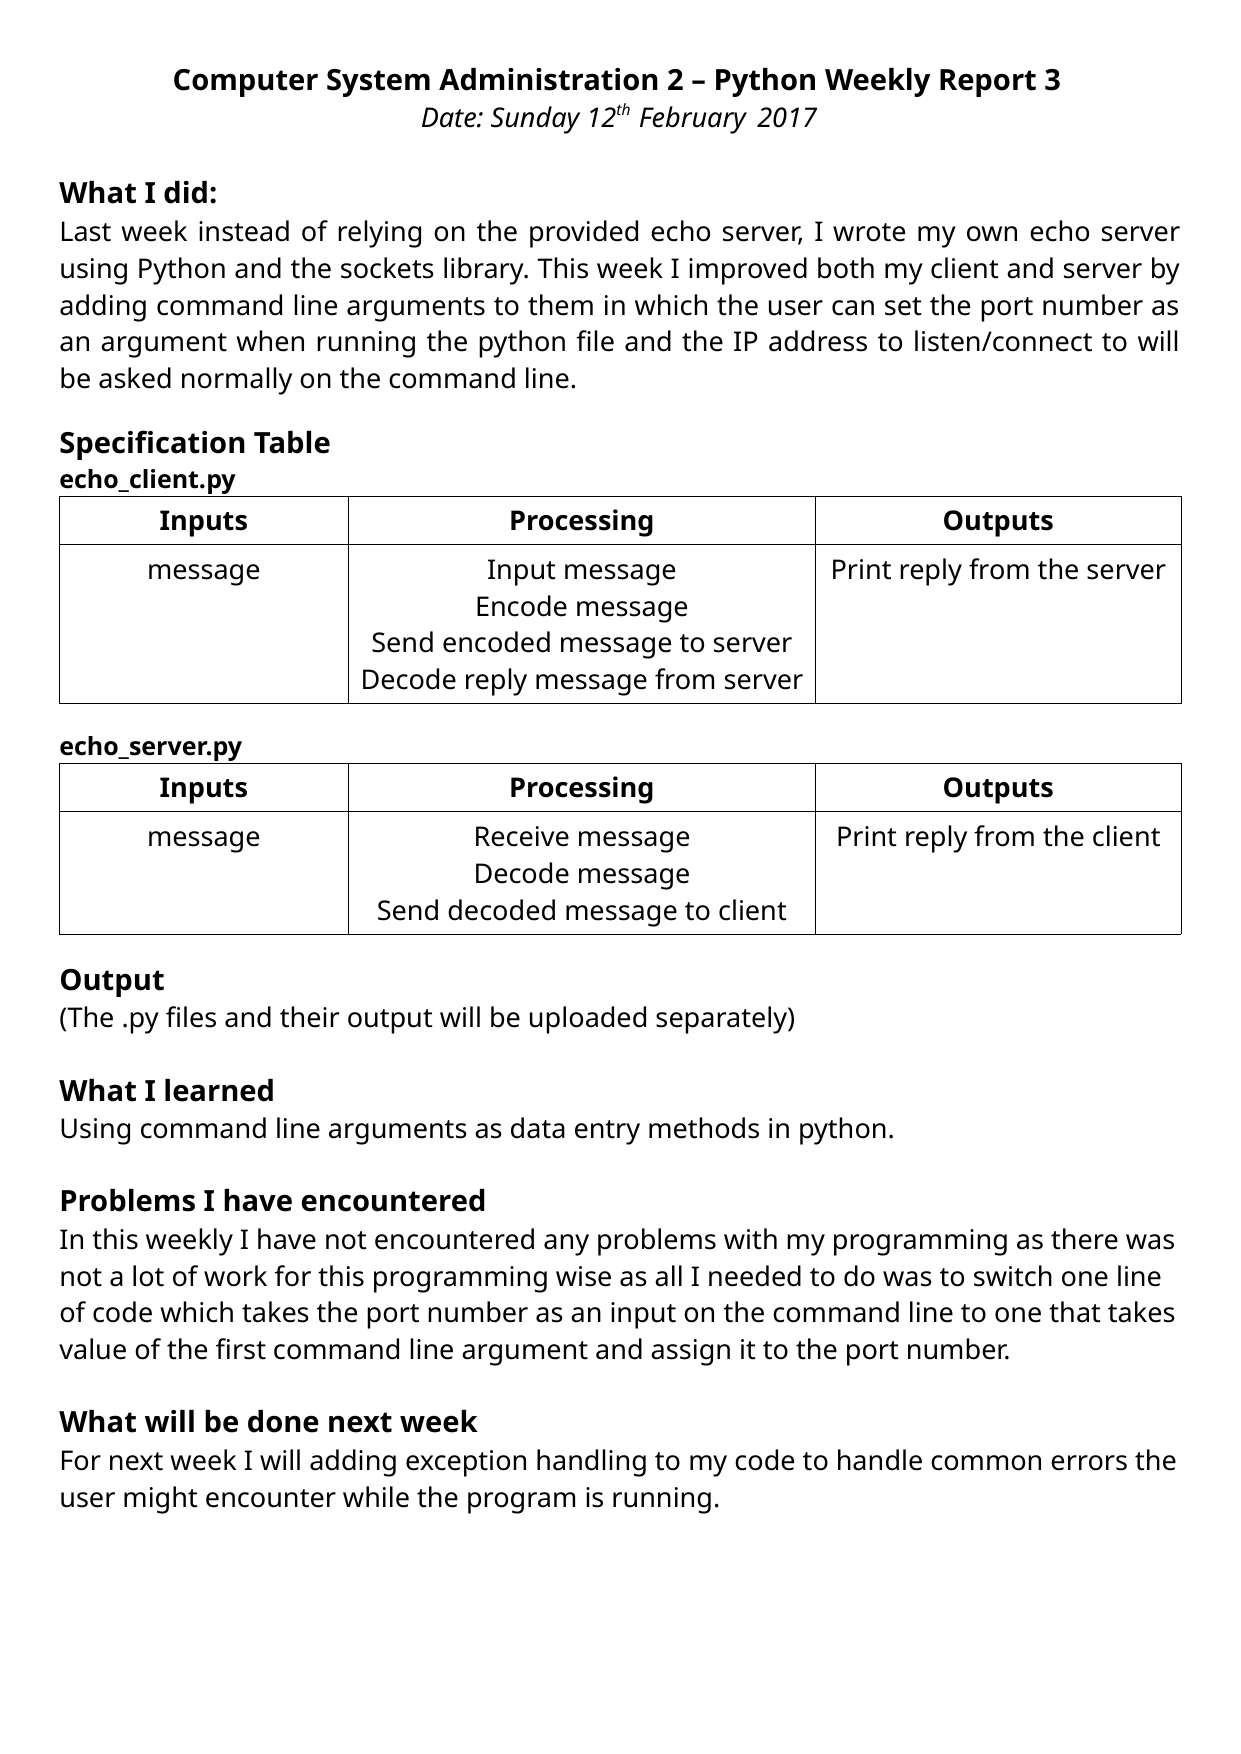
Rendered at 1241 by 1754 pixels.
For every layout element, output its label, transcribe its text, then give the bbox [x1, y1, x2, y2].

text What I learned [59, 1070, 1181, 1109]
text Date: Sunday 12th February 2017 [59, 99, 1181, 136]
text Using command line arguments as data entry methods in python. [59, 1109, 1181, 1146]
text Last week instead of relying on the provided echo server, I wrote my own echo server using Python and the sockets library. This week I improved both my client and server by adding command line arguments to them in which the user can set the port number as an argument when running the python file and the IP address to listen/connect to will be asked normally on the command line. [59, 212, 1181, 397]
table_header Processing [349, 497, 815, 544]
table_cell Print reply from the client [816, 812, 1181, 934]
table_header Inputs [60, 497, 348, 544]
text Specification Table [59, 422, 1181, 462]
text Problems I have encountered [59, 1181, 1181, 1220]
text In this weekly I have not encountered any problems with my programming as there was not a lot of work for this programming wise as all I needed to do was to switch one line of code which takes the port number as an input on the command line to one that takes value of the first command line argument and assign it to the port number. [59, 1220, 1181, 1368]
table_header Inputs [60, 764, 348, 811]
table_cell Print reply from the server [816, 545, 1181, 703]
table_cell Receive message Decode message Send decoded message to client [349, 812, 815, 934]
table_header Outputs [816, 497, 1181, 544]
table_cell message [60, 812, 348, 934]
table_header Processing [349, 764, 815, 811]
text (The .py files and their output will be uploaded separately) [59, 999, 1181, 1036]
table_cell Input message Encode message Send encoded message to server Decode reply message from server [349, 545, 815, 703]
text echo_client.py [59, 462, 1181, 496]
table_header Outputs [816, 764, 1181, 811]
text For next week I will adding exception handling to my code to handle common errors the user might encounter while the program is running. [59, 1441, 1181, 1515]
text What I did: [59, 172, 1181, 212]
text Output [59, 959, 1181, 999]
text What will be done next week [59, 1402, 1181, 1441]
table_cell message [60, 545, 348, 703]
text Computer System Administration 2 – Python Weekly Report 3 [18, 59, 1217, 99]
text echo_server.py [59, 729, 1181, 763]
